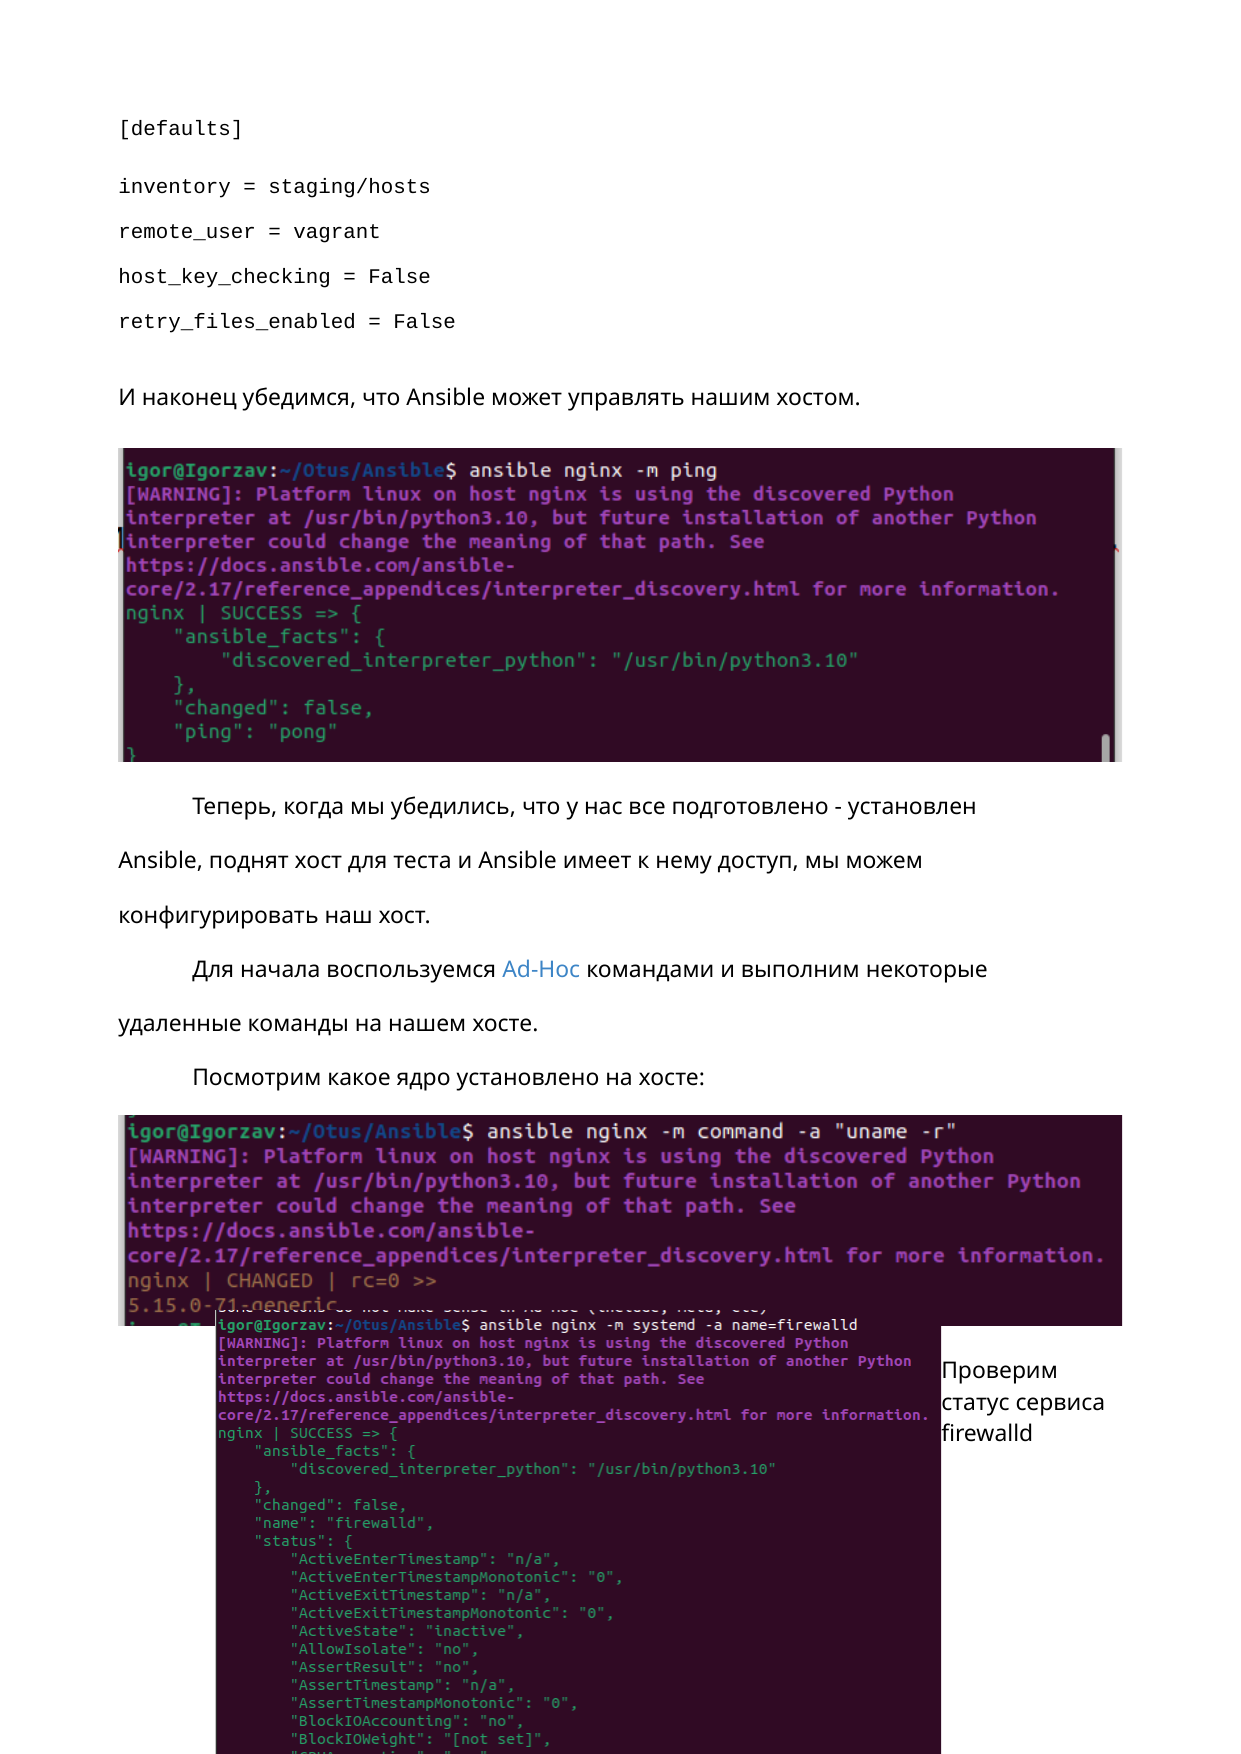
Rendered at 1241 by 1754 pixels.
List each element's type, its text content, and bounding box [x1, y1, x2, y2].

text [118, 1354, 215, 1448]
text Ansible, поднят хост для теста и Ansible имеет к нему доступ, мы можем [118, 844, 1122, 876]
list Для начала воспользуемся Ad-Hoc командами и выполним некоторые [162, 953, 1122, 984]
text [defaults] [118, 118, 1122, 142]
list Посмотрим какое ядро установлено на хосте: [162, 1061, 1122, 1092]
picture [118, 1115, 1123, 1754]
text И наконец убедимся, что Ansible может управлять нашим хостом. [118, 381, 1122, 412]
list Теперь, когда мы убедились, что у нас все подготовлено - установлен [162, 790, 1122, 822]
text inventory = staging/hosts [118, 176, 1122, 199]
text конфигурировать наш хост. [118, 899, 1122, 930]
text host_key_checking = False [118, 266, 1122, 289]
text Проверим статус сервиса firewalld [942, 1354, 1122, 1448]
picture [118, 448, 1123, 762]
text retry_files_enabled = False [118, 311, 1122, 334]
text remote_user = vagrant [118, 221, 1122, 244]
text удаленные команды на нашем хосте. [118, 1007, 1122, 1038]
